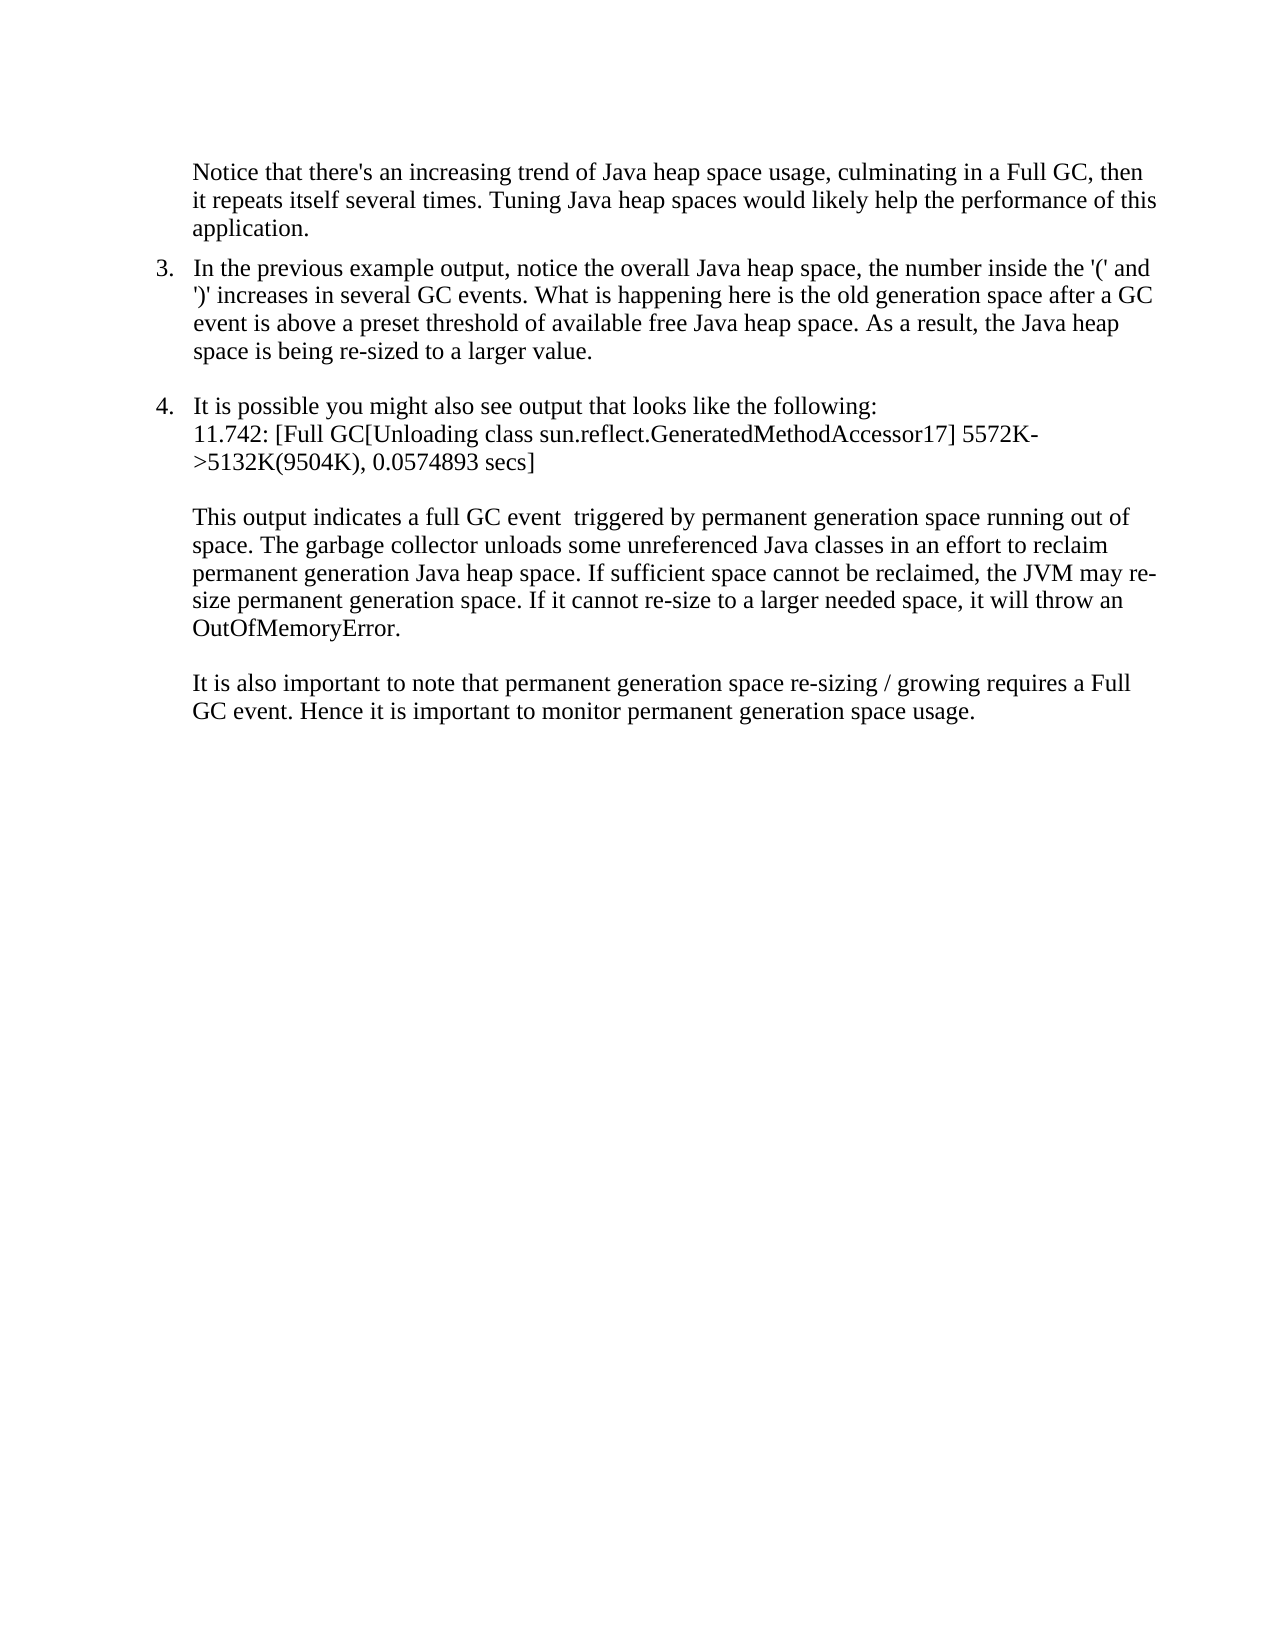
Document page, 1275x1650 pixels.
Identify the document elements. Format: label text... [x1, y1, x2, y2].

text This output indicates a full GC event triggered by permanent generation space running out of space. The garbage collector unloads some unreferenced Java classes in an effort to reclaim permanent generation Java heap space. If sufficient space cannot be reclaimed, the JVM may re-size permanent generation space. If it cannot re-size to a larger needed space, it will throw an OutOfMemoryError. [192, 503, 1157, 642]
list It is possible you might also see output that looks like the following: 11.742: [Full GC[Unloading class sun.reflect.GeneratedMethodAccessor17] 5572K->5132K(9504K), 0.0574893 secs] [156, 392, 1157, 476]
list In the previous example output, notice the overall Java heap space, the number inside the '(' and ')' increases in several GC events. What is happening here is the old generation space after a GC event is above a preset threshold of available free Java heap space. As a result, the Java heap space is being re-sized to a larger value. [156, 254, 1157, 392]
text [266, 118, 1157, 146]
text Notice that there's an increasing trend of Java heap space usage, culminating in a Full GC, then it repeats itself several times. Tuning Java heap spaces would likely help the performance of this application. [192, 158, 1157, 241]
text It is also important to note that permanent generation space re-sizing / growing requires a Full GC event. Hence it is important to monitor permanent generation space usage. [192, 669, 1157, 725]
